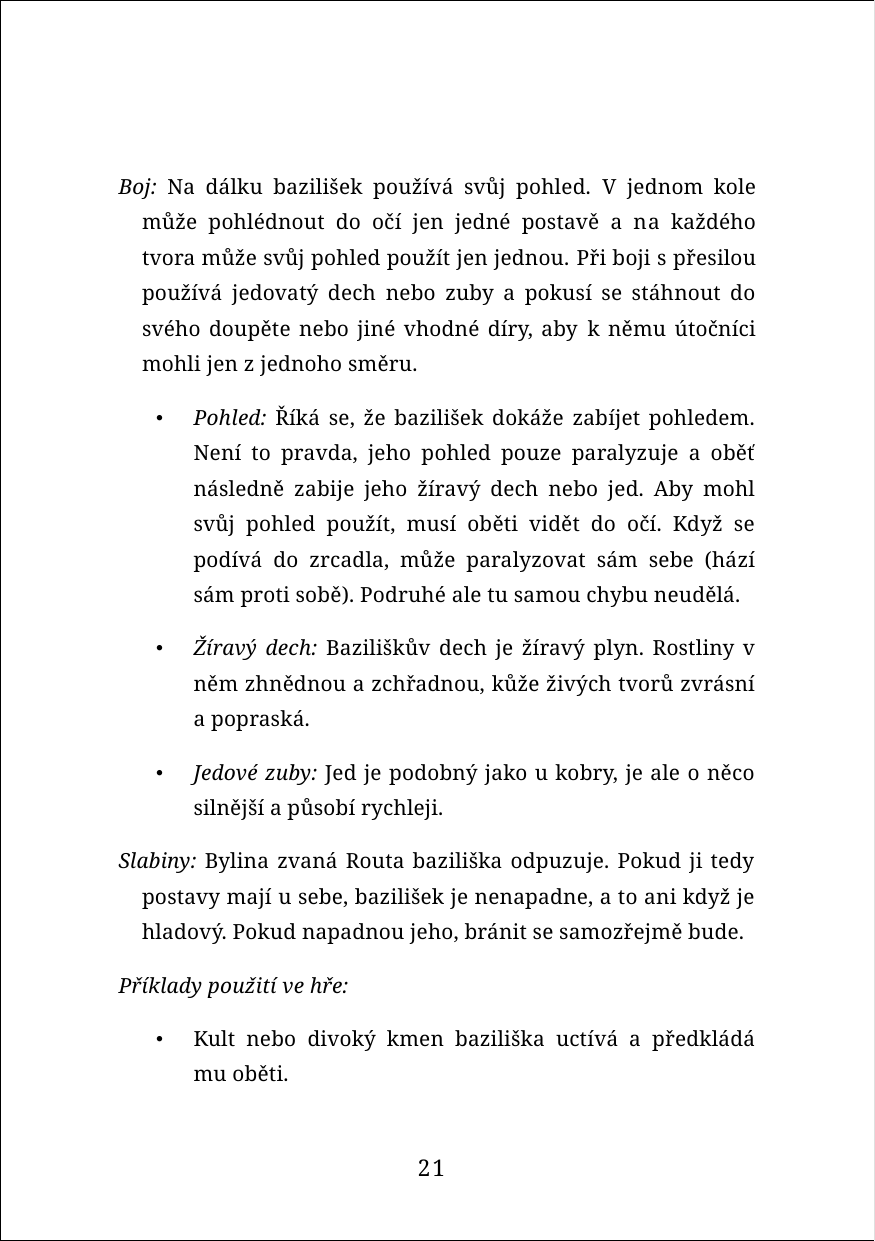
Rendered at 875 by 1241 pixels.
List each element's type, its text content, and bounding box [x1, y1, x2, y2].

text Slabiny: Bylina zvaná Routa baziliška odpuzuje. Pokud ji tedy postavy mají u sebe, bazilišek je nenapadne, a to ani když je hladový. Pokud napadnou jeho, bránit se samozřejmě bude. [118, 846, 756, 946]
list Jedové zuby: Jed je podobný jako u kobry, je ale o něco silnější a působí rychleji. [156, 758, 756, 822]
list Pohled: Říká se, že bazilišek dokáže zabíjet pohledem. Není to pravda, jeho pohled pouze paralyzuje a oběť následně zabije jeho žíravý dech nebo jed. Aby mohl svůj pohled použít, musí oběti vidět do očí. Když se podívá do zrcadla, může paralyzovat sám sebe (hází sám proti sobě). Podruhé ale tu samou chybu neudělá. [156, 403, 756, 609]
list Kult nebo divoký kmen baziliška uctívá a předkládá mu oběti. [156, 1024, 756, 1088]
text Příklady použití ve hře: [118, 971, 756, 999]
text Boj: Na dálku bazilišek používá svůj pohled. V jednom kole může pohlédnout do očí jen jedné postavě a na každého tvora může svůj pohled použít jen jednou. Při boji s přesilou používá jedovatý dech nebo zuby a pokusí se stáhnout do svého doupěte nebo jiné vhodné díry, aby k němu útočníci mohli jen z jednoho směru. [118, 172, 756, 378]
list Žíravý dech: Baziliškův dech je žíravý plyn. Rostliny v něm zhnědnou a zchřadnou, kůže živých tvorů zvrásní a popraská. [156, 633, 756, 733]
